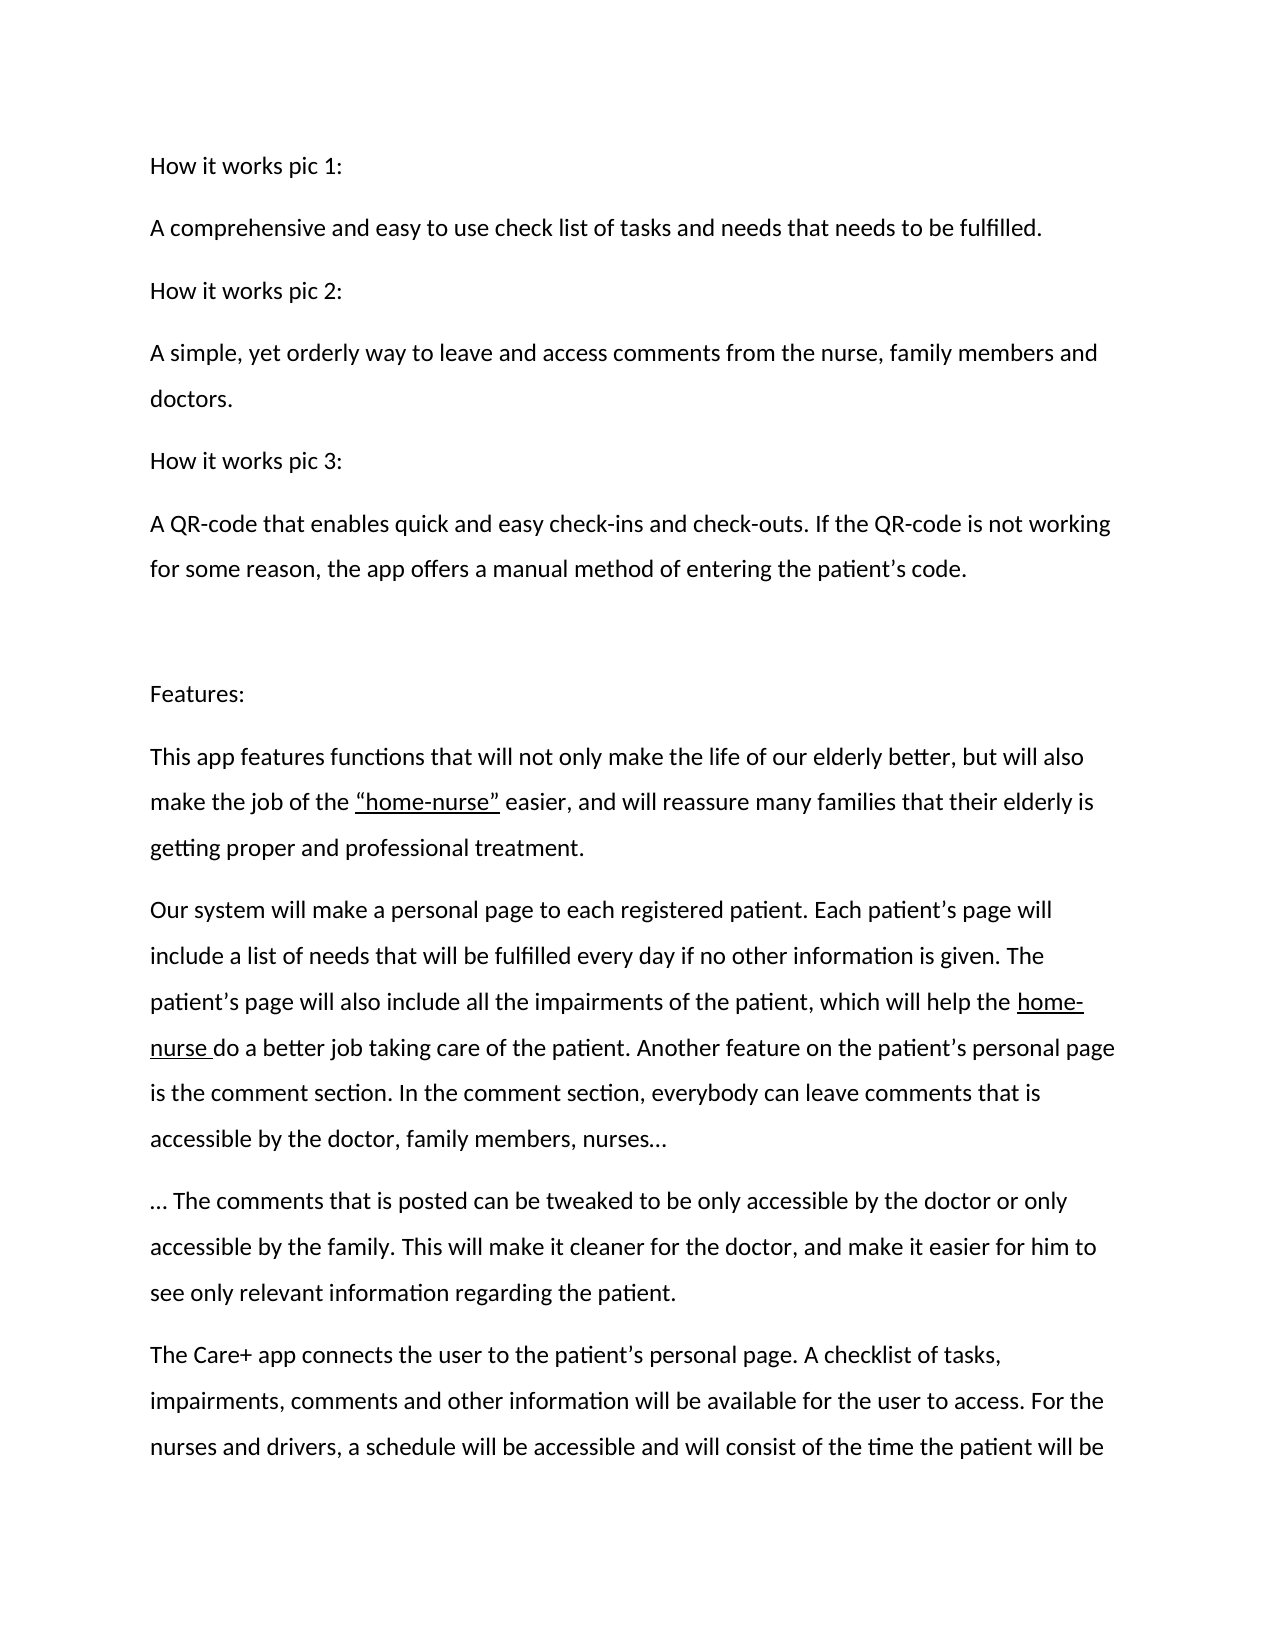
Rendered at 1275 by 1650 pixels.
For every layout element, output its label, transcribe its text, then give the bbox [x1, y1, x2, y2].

text Features: [150, 678, 1125, 709]
text How it works pic 2: [150, 275, 1125, 305]
text The Care+ app connects the user to the patient’s personal page. A checklist of tasks, impairments, comments and other information will be available for the user to access. For the nurses and drivers, a schedule will be accessible and will consist of the time the patient will be [150, 1339, 1125, 1461]
text Our system will make a personal page to each registered patient. Each patient’s page will include a list of needs that will be fulfilled every day if no other information is given. The patient’s page will also include all the impairments of the patient, which will help the home-nurse do a better job taking care of the patient. Another feature on the patient’s personal page is the comment section. In the comment section, everybody can leave comments that is accessible by the doctor, family members, nurses… [150, 894, 1125, 1154]
text How it works pic 3: [150, 445, 1125, 476]
text A comprehensive and easy to use check list of tasks and needs that needs to be fulfilled. [150, 212, 1125, 243]
text This app features functions that will not only make the life of our elderly better, but will also make the job of the “home-nurse” easier, and will reassure many families that their elderly is getting proper and professional treatment. [150, 741, 1125, 863]
text How it works pic 1: [150, 150, 1125, 181]
text A QR-code that enables quick and easy check-ins and check-outs. If the QR-code is not working for some reason, the app offers a manual method of entering the patient’s code. [150, 508, 1125, 584]
text A simple, yet orderly way to leave and access comments from the nurse, family members and doctors. [150, 337, 1125, 413]
text … The comments that is posted can be tweaked to be only accessible by the doctor or only accessible by the family. This will make it cleaner for the doctor, and make it easier for him to see only relevant information regarding the patient. [150, 1186, 1125, 1307]
